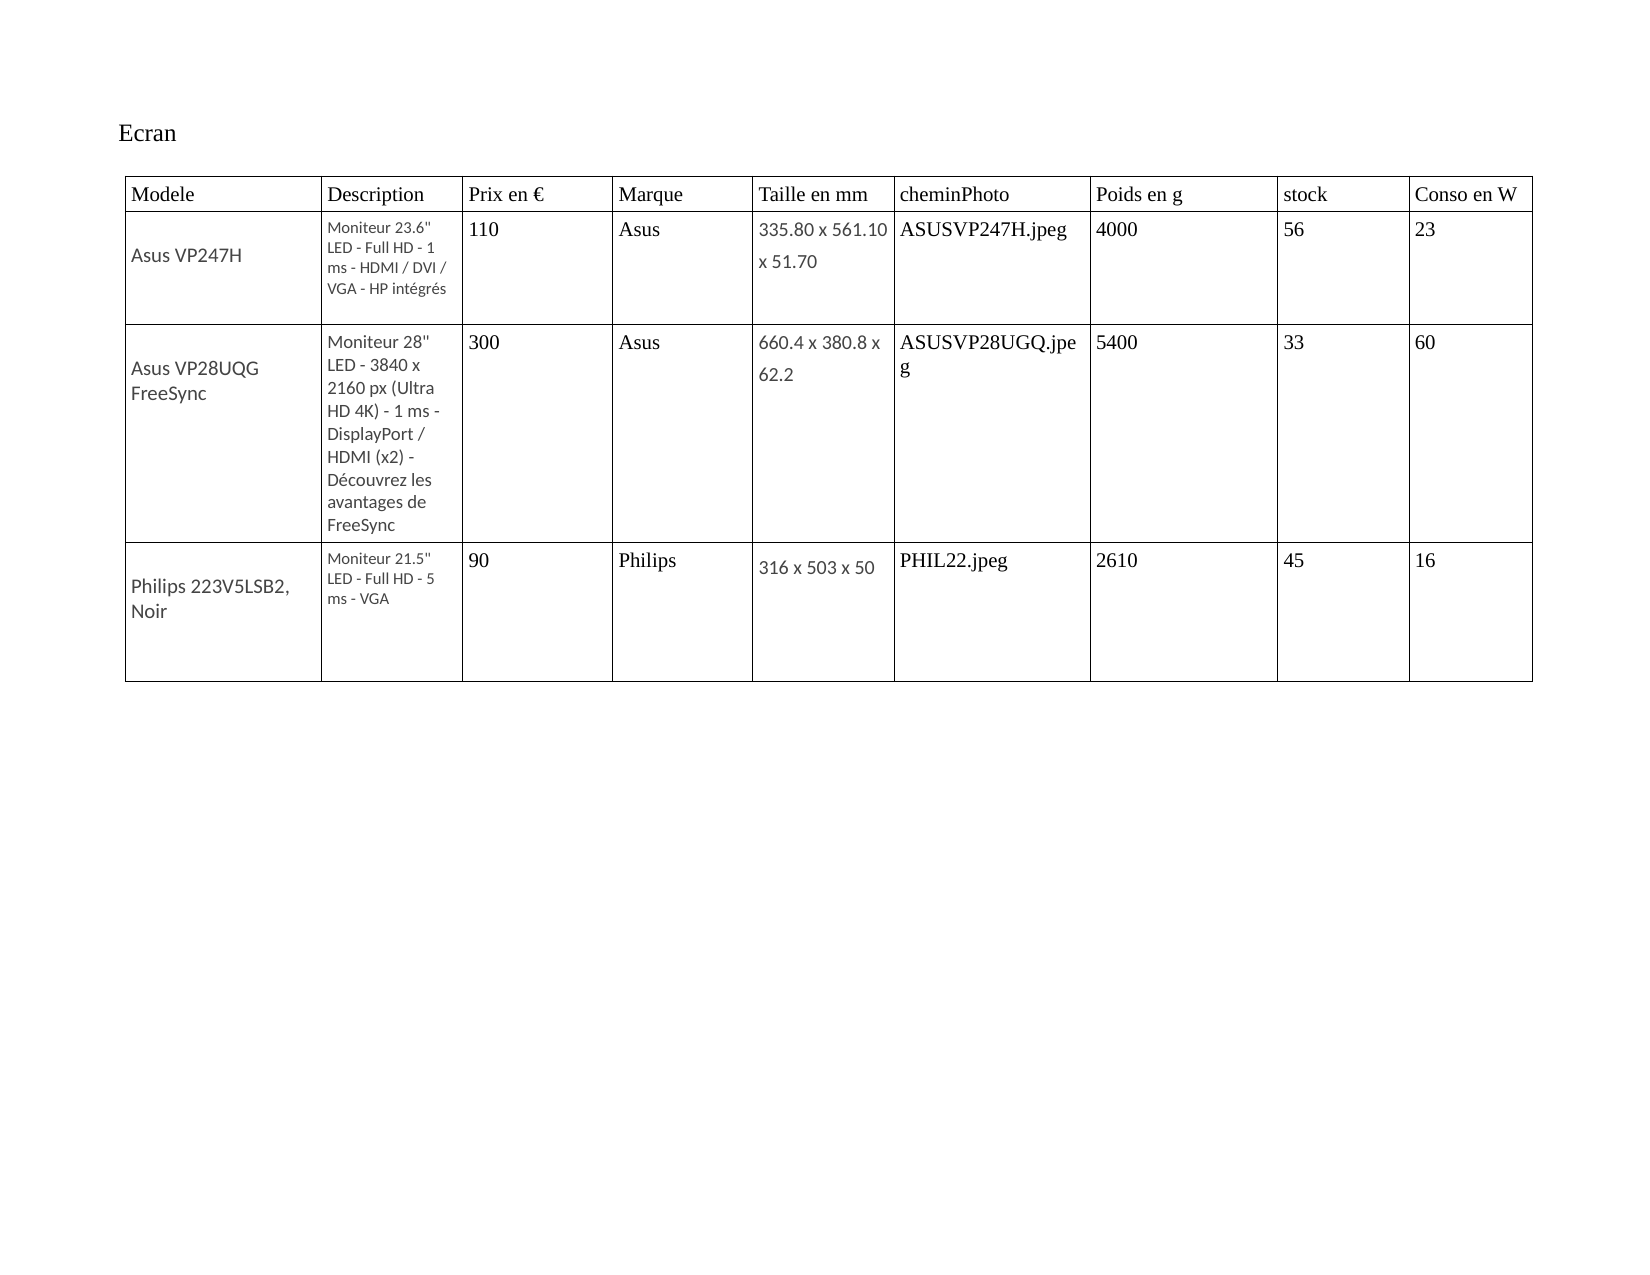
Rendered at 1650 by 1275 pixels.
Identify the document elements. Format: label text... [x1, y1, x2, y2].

table_cell 660.4 x 380.8 x 62.2 [753, 325, 894, 542]
table_header Description [322, 177, 462, 211]
table_cell 90 [463, 543, 612, 681]
table_cell 23 [1410, 212, 1532, 324]
table_header Modele [126, 177, 321, 211]
table_header cheminPhoto [895, 177, 1090, 211]
table_cell 316 x 503 x 50 [753, 543, 894, 681]
table_cell Asus VP247H [126, 212, 321, 324]
table_header Marque [613, 177, 752, 211]
table_cell 60 [1410, 325, 1532, 542]
table_cell ASUSVP28UGQ.jpeg [895, 325, 1090, 542]
table_header Taille en mm [753, 177, 894, 211]
table_cell 5400 [1091, 325, 1277, 542]
table_cell Moniteur 23.6" LED - Full HD - 1 ms - HDMI / DVI / VGA - HP intégrés [322, 212, 462, 324]
table_cell Philips [613, 543, 752, 681]
table_cell Asus VP28UQG FreeSync [126, 325, 321, 542]
table_cell 300 [463, 325, 612, 542]
table_cell 2610 [1091, 543, 1277, 681]
table_header stock [1278, 177, 1409, 211]
table_header Prix en € [463, 177, 612, 211]
table_cell Moniteur 21.5" LED - Full HD - 5 ms - VGA [322, 543, 462, 681]
table_cell 56 [1278, 212, 1409, 324]
table_cell Asus [613, 325, 752, 542]
text Ecran [118, 118, 1532, 147]
table_header Conso en W [1410, 177, 1532, 211]
table_cell 4000 [1091, 212, 1277, 324]
table_cell 335.80 x 561.10 x 51.70 [753, 212, 894, 324]
table_cell ASUSVP247H.jpeg [895, 212, 1090, 324]
table_cell 45 [1278, 543, 1409, 681]
table_cell PHIL22.jpeg [895, 543, 1090, 681]
table_cell Philips 223V5LSB2, Noir [126, 543, 321, 681]
table_cell 110 [463, 212, 612, 324]
table_cell Asus [613, 212, 752, 324]
table_header Poids en g [1091, 177, 1277, 211]
table_cell 16 [1410, 543, 1532, 681]
table_cell 33 [1278, 325, 1409, 542]
table_cell Moniteur 28" LED - 3840 x 2160 px (Ultra HD 4K) - 1 ms - DisplayPort / HDMI (x2) - Découvrez les avantages de FreeSync [322, 325, 462, 542]
